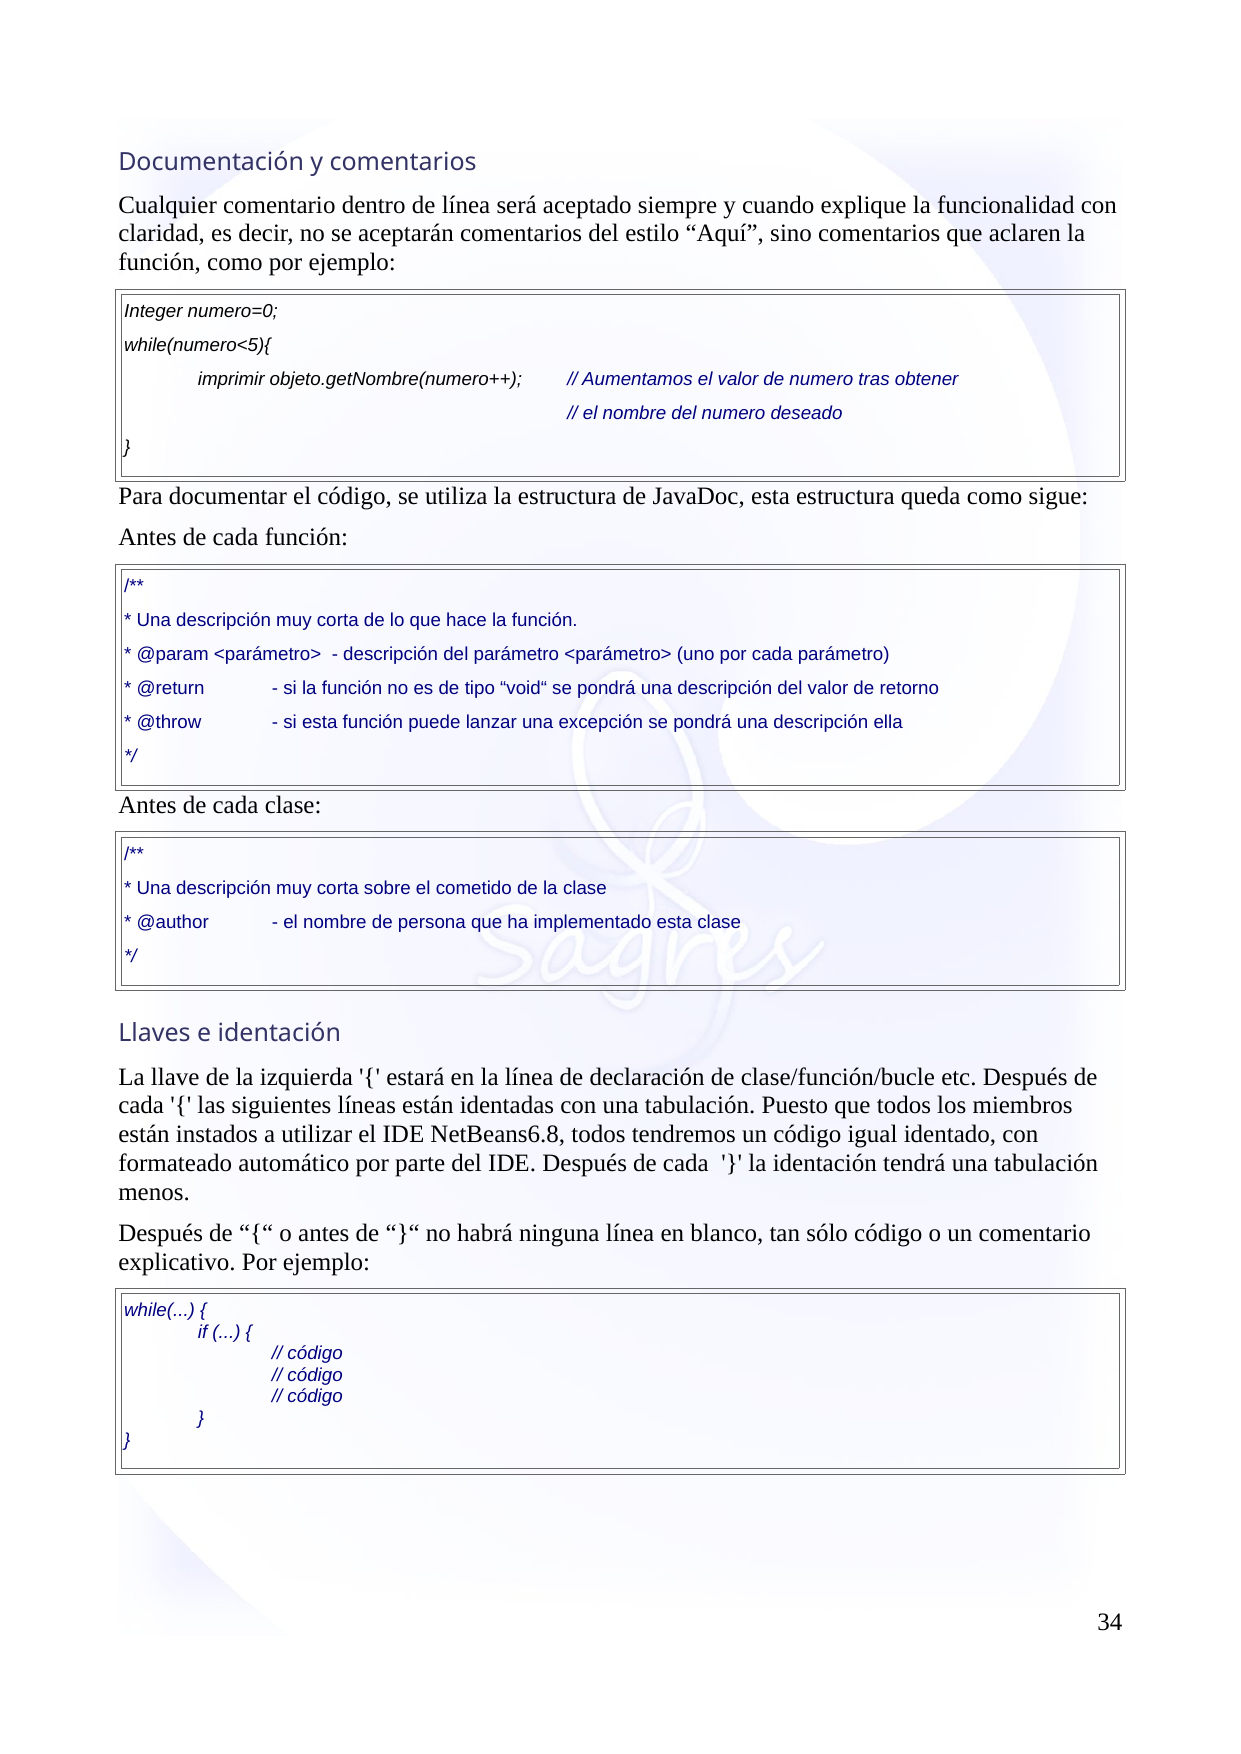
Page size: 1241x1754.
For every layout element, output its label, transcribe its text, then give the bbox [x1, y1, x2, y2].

picture [118, 1049, 1122, 1062]
table_header Integer numero=0; while(numero<5){ imprimir objeto.getNombre(numero++); // Aumentamos el valor de numero tras obtener // el nombre del numero deseado } [118, 290, 1122, 476]
subtitle Documentación y comentarios [118, 143, 1122, 177]
picture [118, 551, 1122, 564]
picture [118, 785, 1122, 790]
table_header /** * Una descripción muy corta de lo que hace la función. * @param <parámetro> - descripción del parámetro <parámetro> (uno por cada parámetro) * @return - si la función no es de tipo “void“ se pondrá una descripción del valor de retorno * @throw - si esta función puede lanzar una excepción se pondrá una descripción ella */ [118, 565, 1122, 785]
picture [118, 476, 1122, 481]
picture [118, 1475, 1122, 1636]
picture [118, 819, 1122, 831]
text La llave de la izquierda '{' estará en la línea de declaración de clase/función/bucle etc. Después de cada '{' las siguientes líneas están identadas con una tabulación. Puesto que todos los miembros están instados a utilizar el IDE NetBeans6.8, todos tendremos un código igual identado, con formateado automático por parte del IDE. Después de cada '}' la identación tendrá una tabulación menos. [118, 1062, 1122, 1205]
text Cualquier comentario dentro de línea será aceptado siempre y cuando explique la funcionalidad con claridad, es decir, no se aceptarán comentarios del estilo “Aquí”, sino comentarios que aclaren la función, como por ejemplo: [118, 190, 1122, 276]
picture [118, 1468, 1122, 1474]
picture [118, 1205, 1122, 1218]
text Para documentar el código, se utiliza la estructura de JavaDoc, esta estructura queda como sigue: [118, 482, 1122, 510]
text Después de “{“ o antes de “}“ no habrá ninguna línea en blanco, tan sólo código o un comentario explicativo. Por ejemplo: [118, 1218, 1122, 1275]
picture [118, 991, 1122, 1015]
table_header while(...) { if (...) { // código // código // código } } [118, 1289, 1122, 1468]
table_header /** * Una descripción muy corta sobre el cometido de la clase * @author - el nombre de persona que ha implementado esta clase */ [118, 832, 1122, 984]
picture [118, 177, 1122, 190]
text Antes de cada función: [118, 522, 1122, 551]
picture [118, 510, 1122, 522]
picture [118, 118, 1122, 143]
text Antes de cada clase: [118, 791, 1122, 819]
picture [118, 1275, 1122, 1288]
picture [118, 276, 1122, 289]
subtitle Llaves e identación [118, 1015, 1122, 1049]
picture [118, 984, 1122, 990]
